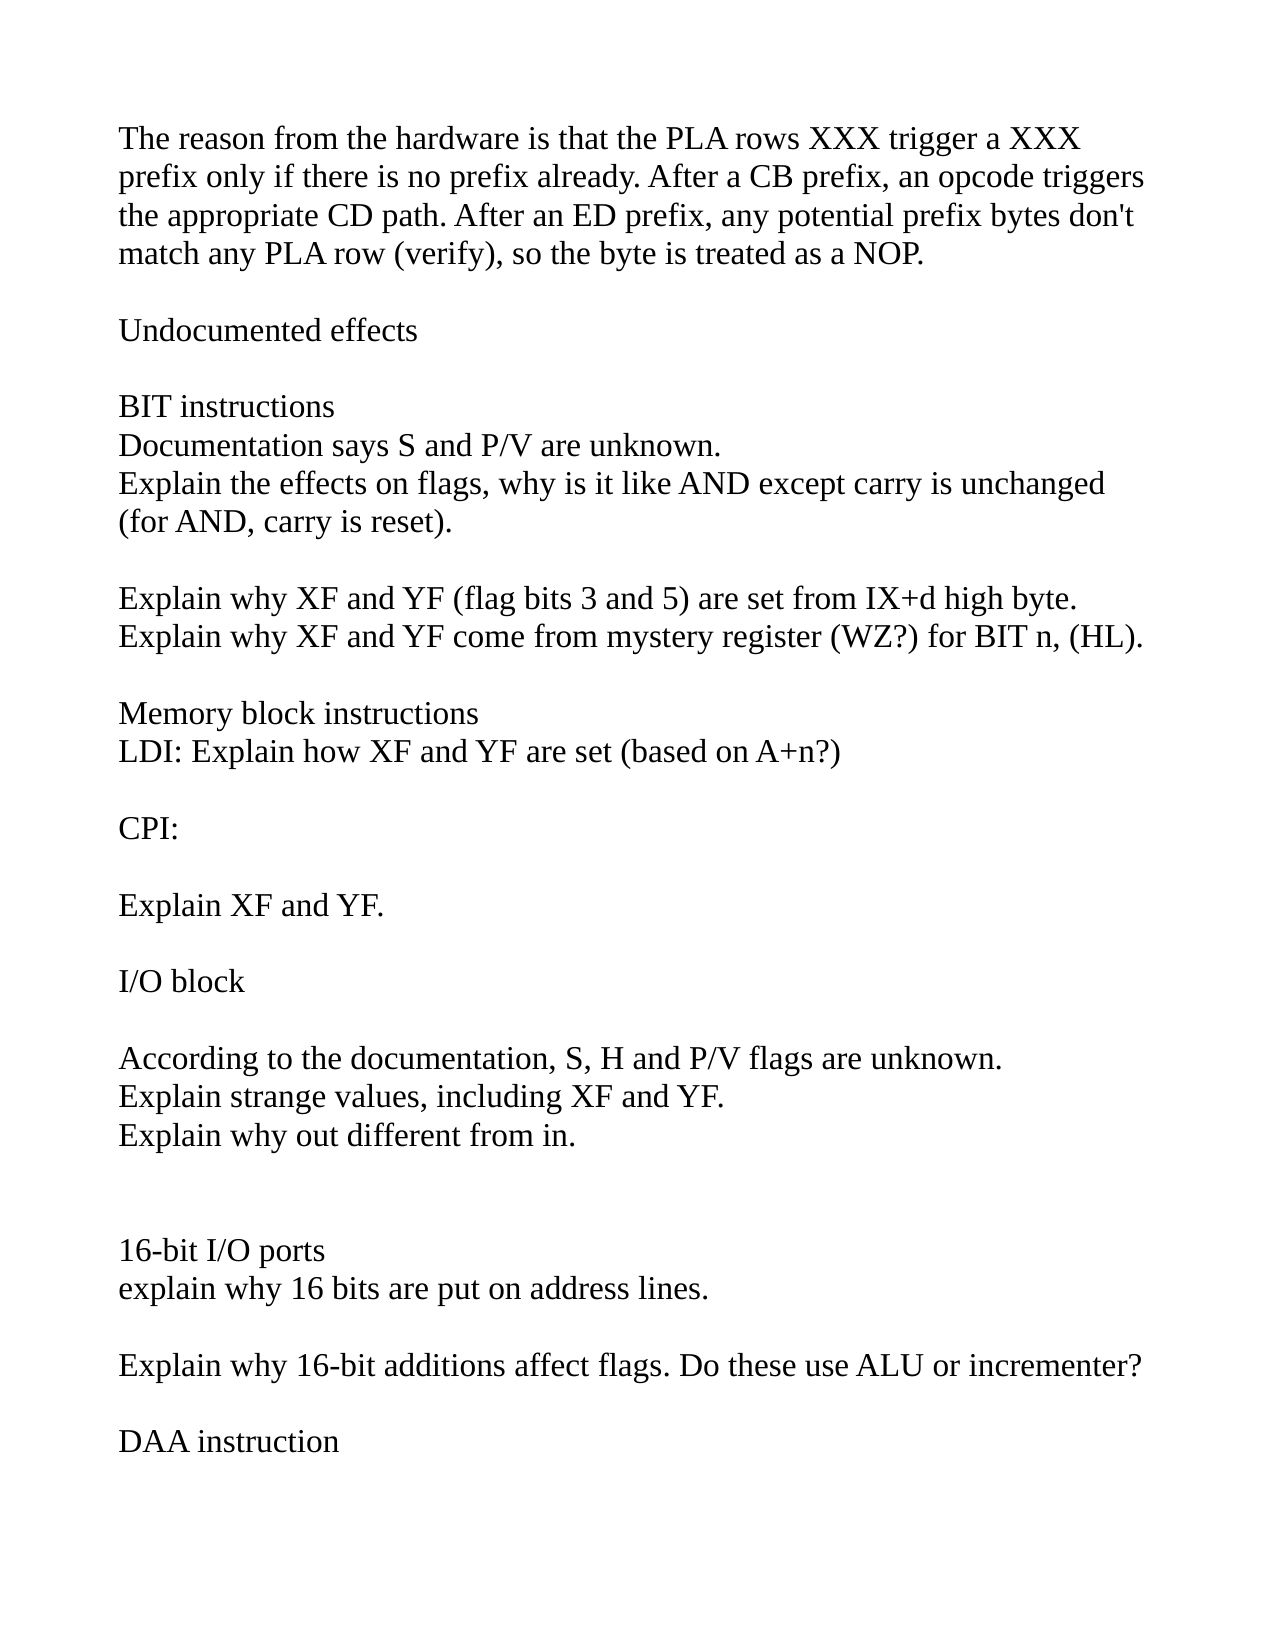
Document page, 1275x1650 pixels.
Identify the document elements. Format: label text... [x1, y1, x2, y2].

text I/O block [118, 961, 1157, 1000]
text Explain the effects on flags, why is it like AND except carry is unchanged (for AND, carry is reset). [118, 463, 1157, 540]
text Explain why out different from in. [118, 1115, 1157, 1153]
text Explain why 16-bit additions affect flags. Do these use ALU or incrementer? [118, 1345, 1157, 1383]
text Explain why XF and YF (flag bits 3 and 5) are set from IX+d high byte. [118, 578, 1157, 616]
text BIT instructions [118, 386, 1157, 425]
text According to the documentation, S, H and P/V flags are unknown. [118, 1038, 1157, 1076]
text 16-bit I/O ports [118, 1230, 1157, 1268]
text Explain XF and YF. [118, 885, 1157, 923]
text Undocumented effects [118, 310, 1157, 348]
text The reason from the hardware is that the PLA rows XXX trigger a XXX prefix only if there is no prefix already. After a CB prefix, an opcode triggers the appropriate CD path. After an ED prefix, any potential prefix bytes don't match any PLA row (verify), so the byte is treated as a NOP. [118, 118, 1157, 271]
text CPI: [118, 808, 1157, 846]
text Explain why XF and YF come from mystery register (WZ?) for BIT n, (HL). [118, 616, 1157, 655]
text explain why 16 bits are put on address lines. [118, 1268, 1157, 1306]
text DAA instruction [118, 1421, 1157, 1460]
text Memory block instructions [118, 693, 1157, 731]
text LDI: Explain how XF and YF are set (based on A+n?) [118, 731, 1157, 770]
text Documentation says S and P/V are unknown. [118, 425, 1157, 463]
text Explain strange values, including XF and YF. [118, 1076, 1157, 1115]
